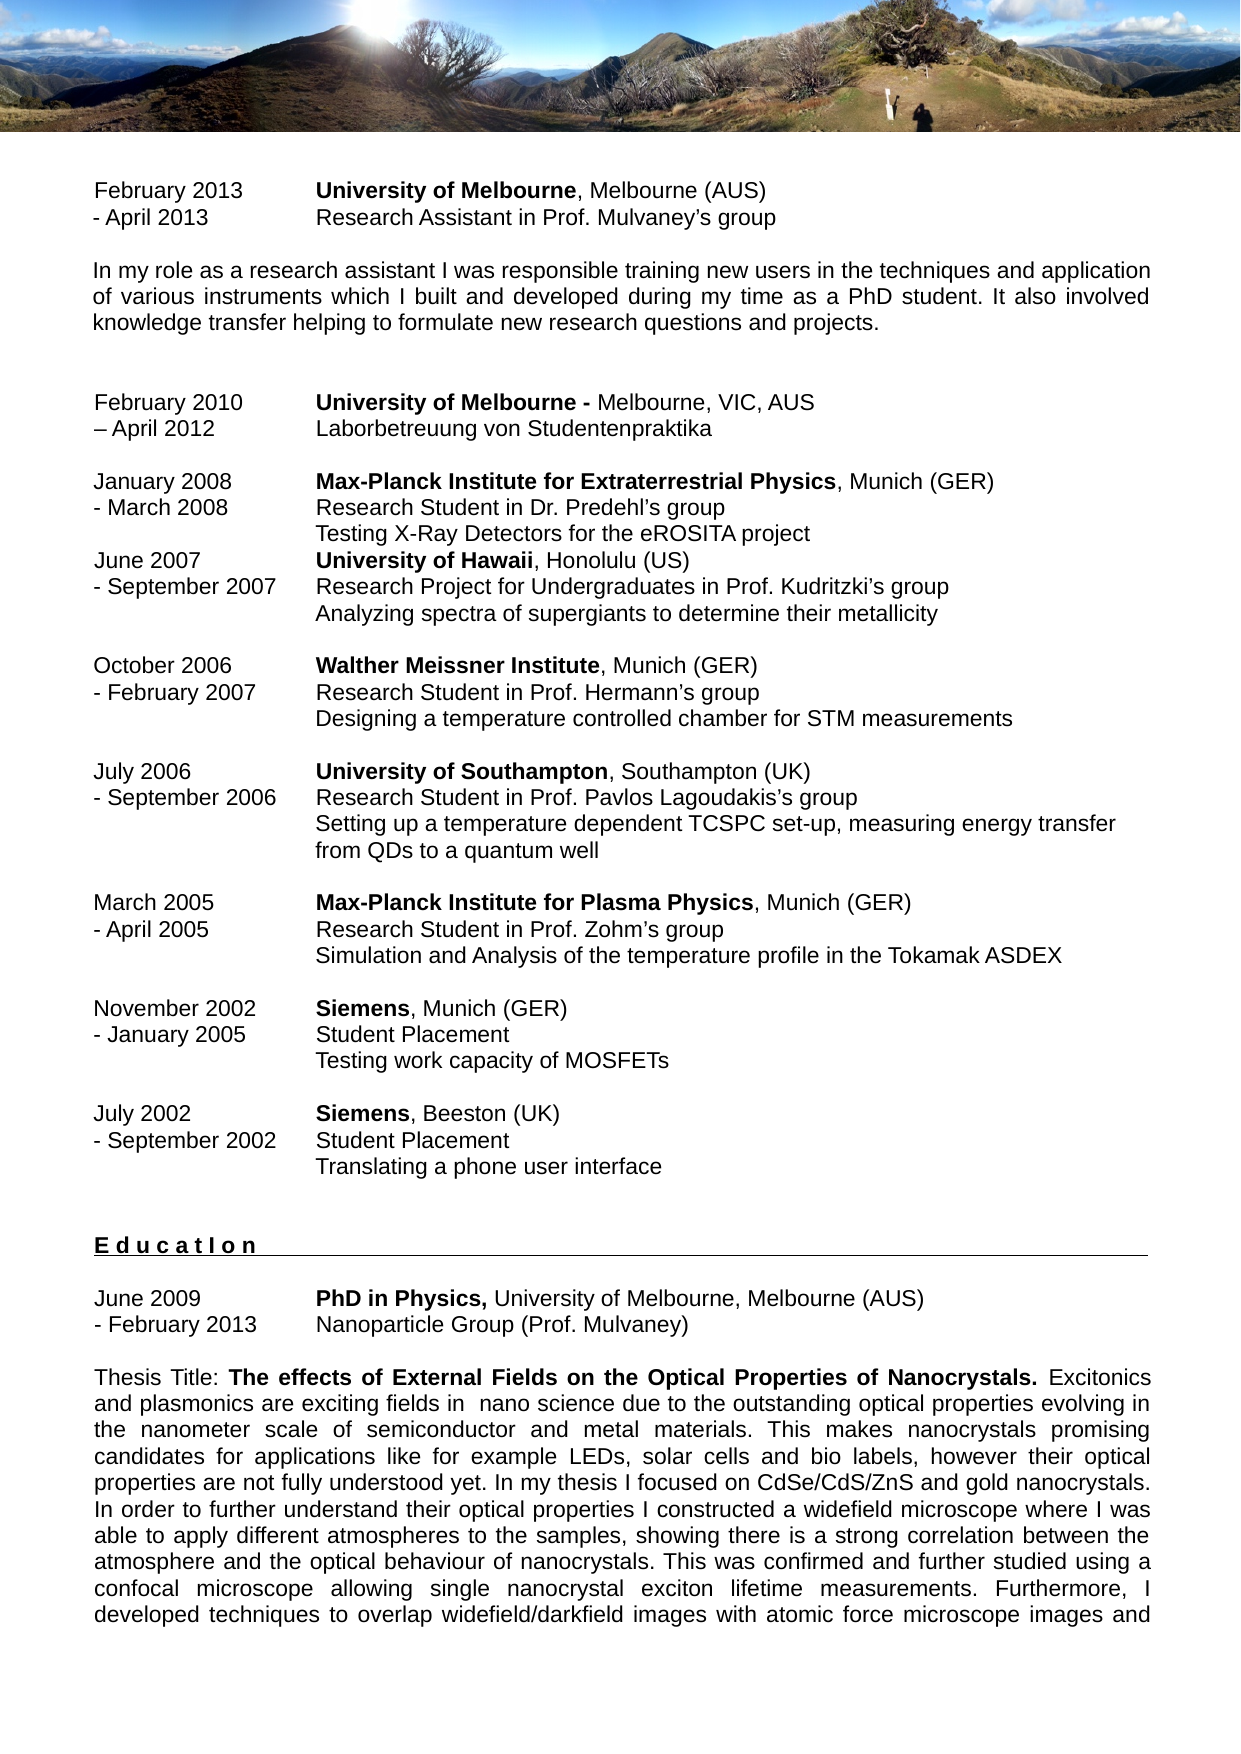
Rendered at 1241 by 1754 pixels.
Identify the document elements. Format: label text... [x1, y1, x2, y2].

text Testing X-Ray Detectors for the eROSITA project [241, 520, 1152, 547]
text June 2009 PhD in Physics, University of Melbourne, Melbourne (AUS) [94, 1285, 1152, 1311]
text July 2006 University of Southampton, Southampton (UK) [93, 758, 1152, 784]
text July 2002 Siemens, Beeston (UK) [93, 1100, 1152, 1127]
text - September 2002 Student Placement [93, 1127, 1152, 1153]
text - April 2013 Research Assistant in Prof. Mulvaney’s group [20, 203, 1152, 230]
text Translating a phone user interface [241, 1153, 1152, 1179]
text - March 2008 Research Student in Dr. Predehl’s group [93, 494, 1152, 520]
text - February 2007 Research Student in Prof. Hermann’s group [93, 678, 1152, 705]
text Testing work capacity of MOSFETs [241, 1047, 1152, 1074]
text from QDs to a quantum well [315, 837, 1152, 863]
text - September 2007 Research Project for Undergraduates in Prof. Kudritzki’s group [93, 573, 1152, 599]
text March 2005 Max-Planck Institute for Plasma Physics, Munich (GER) [20, 889, 1152, 916]
picture [0, 0, 1241, 132]
text - September 2006 Research Student in Prof. Pavlos Lagoudakis’s group [93, 784, 1152, 810]
text In my role as a research assistant I was responsible training new users in the techniques and application of various instruments which I built and developed during my time as a PhD student. It also involved knowledge transfer helping to formulate new research questions and projects. [92, 257, 1152, 336]
text - February 2013 Nanoparticle Group (Prof. Mulvaney) [94, 1311, 1152, 1337]
text June 2007 University of Hawaii, Honolulu (US) [20, 547, 1152, 573]
text - April 2005 Research Student in Prof. Zohm’s group [93, 916, 1152, 942]
text February 2010 University of Melbourne - Melbourne, VIC, AUS [20, 389, 1152, 415]
text Analyzing spectra of supergiants to determine their metallicity [241, 599, 1152, 626]
text January 2008 Max-Planck Institute for Extraterrestrial Physics, Munich (GER) [93, 468, 1152, 494]
text – April 2012 Laborbetreuung von Studentenpraktika [20, 415, 1152, 441]
text October 2006 Walther Meissner Institute, Munich (GER) [93, 652, 1152, 678]
text Designing a temperature controlled chamber for STM measurements [241, 705, 1152, 731]
text - January 2005 Student Placement [93, 1021, 1152, 1047]
text November 2002 Siemens, Munich (GER) [93, 995, 1152, 1021]
text February 2013 University of Melbourne, Melbourne (AUS) [20, 177, 1152, 203]
text Simulation and Analysis of the temperature profile in the Tokamak ASDEX [241, 942, 1152, 968]
text Setting up a temperature dependent TCSPC set-up, measuring energy transfer [315, 810, 1152, 837]
text E d u c a t I o n [20, 1232, 1152, 1258]
text Thesis Title: The effects of External Fields on the Optical Properties of Nanocrystals. Excitonics and plasmonics are exciting fields in nano science due to the outstanding optical properties evolving in the nanometer scale of semiconductor and metal materials. This makes nanocrystals promising candidates for applications like for example LEDs, solar cells and bio labels, however their optical properties are not fully understood yet. In my thesis I focused on CdSe/CdS/ZnS and gold nanocrystals. In order to further understand their optical properties I constructed a widefield microscope where I was able to apply different atmospheres to the samples, showing there is a strong correlation between the atmosphere and the optical behaviour of nanocrystals. This was confirmed and further studied using a confocal microscope allowing single nanocrystal exciton lifetime measurements. Furthermore, I developed techniques to overlap widefield/darkfield images with atomic force microscope images and [94, 1364, 1152, 1627]
